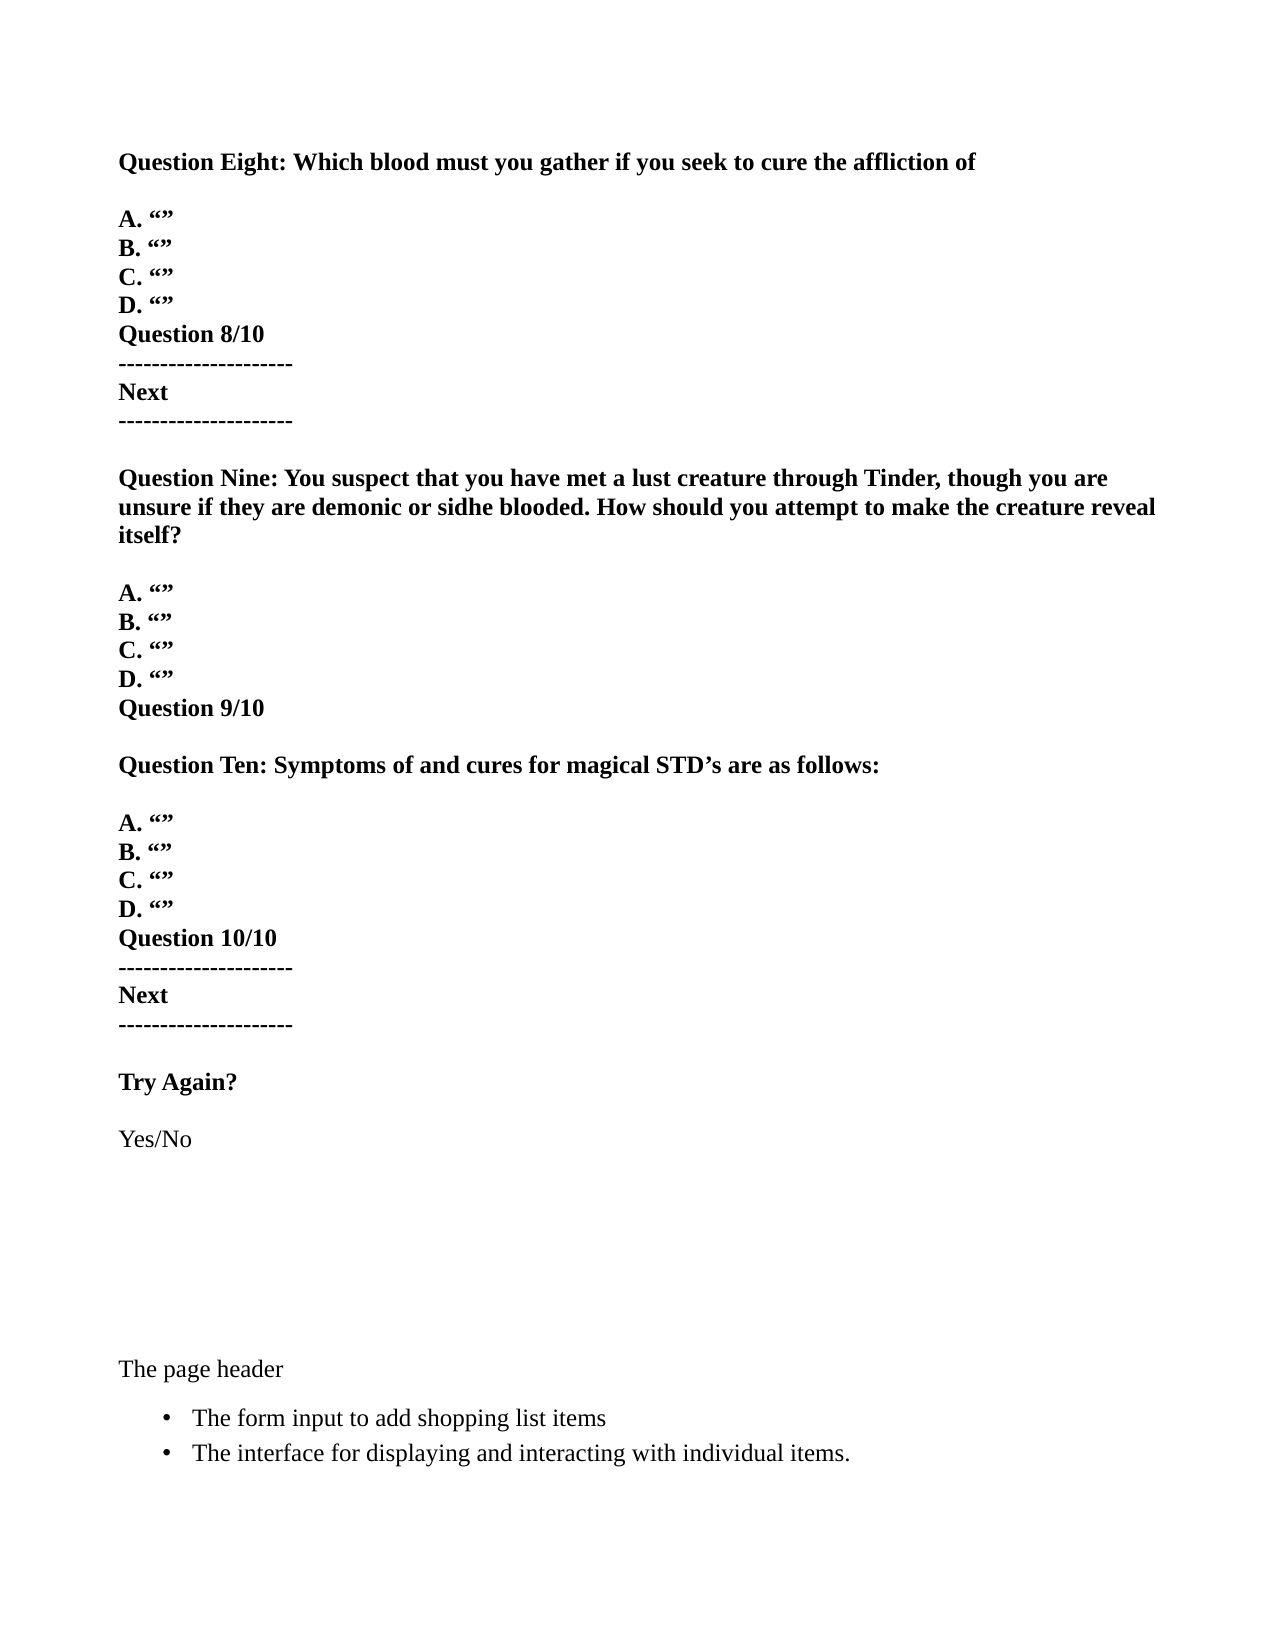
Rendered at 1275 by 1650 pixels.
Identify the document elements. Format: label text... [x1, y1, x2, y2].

text The page header [118, 1354, 1157, 1383]
text --------------------- [118, 1009, 1157, 1038]
text Next [118, 981, 1157, 1009]
text C. “” [118, 636, 1157, 664]
text A. “” [118, 578, 1157, 607]
text Question 10/10 [118, 923, 1157, 952]
text Next [118, 377, 1157, 406]
text --------------------- [118, 952, 1157, 981]
text B. “” [118, 607, 1157, 636]
text B. “” [118, 837, 1157, 866]
text Question Eight: Which blood must you gather if you seek to cure the affliction of [118, 147, 1157, 176]
list The form input to add shopping list items [162, 1403, 1157, 1432]
text C. “” [118, 866, 1157, 894]
text D. “” [118, 291, 1157, 319]
text Question Nine: You suspect that you have met a lust creature through Tinder, though you are unsure if they are demonic or sidhe blooded. How should you attempt to make the creature reveal itself? [118, 434, 1157, 549]
text D. “” [118, 894, 1157, 923]
text Try Again? [118, 1067, 1157, 1096]
text A. “” [118, 808, 1157, 837]
text --------------------- [118, 348, 1157, 377]
text --------------------- [118, 406, 1157, 434]
text B. “” [118, 233, 1157, 262]
list The interface for displaying and interacting with individual items. [162, 1438, 1157, 1467]
text Question 8/10 [118, 319, 1157, 348]
text Question 9/10 [118, 693, 1157, 722]
text Question Ten: Symptoms of and cures for magical STD’s are as follows: [118, 751, 1157, 779]
text D. “” [118, 664, 1157, 693]
text C. “” [118, 262, 1157, 291]
text A. “” [118, 204, 1157, 233]
text Yes/No [118, 1124, 1157, 1153]
